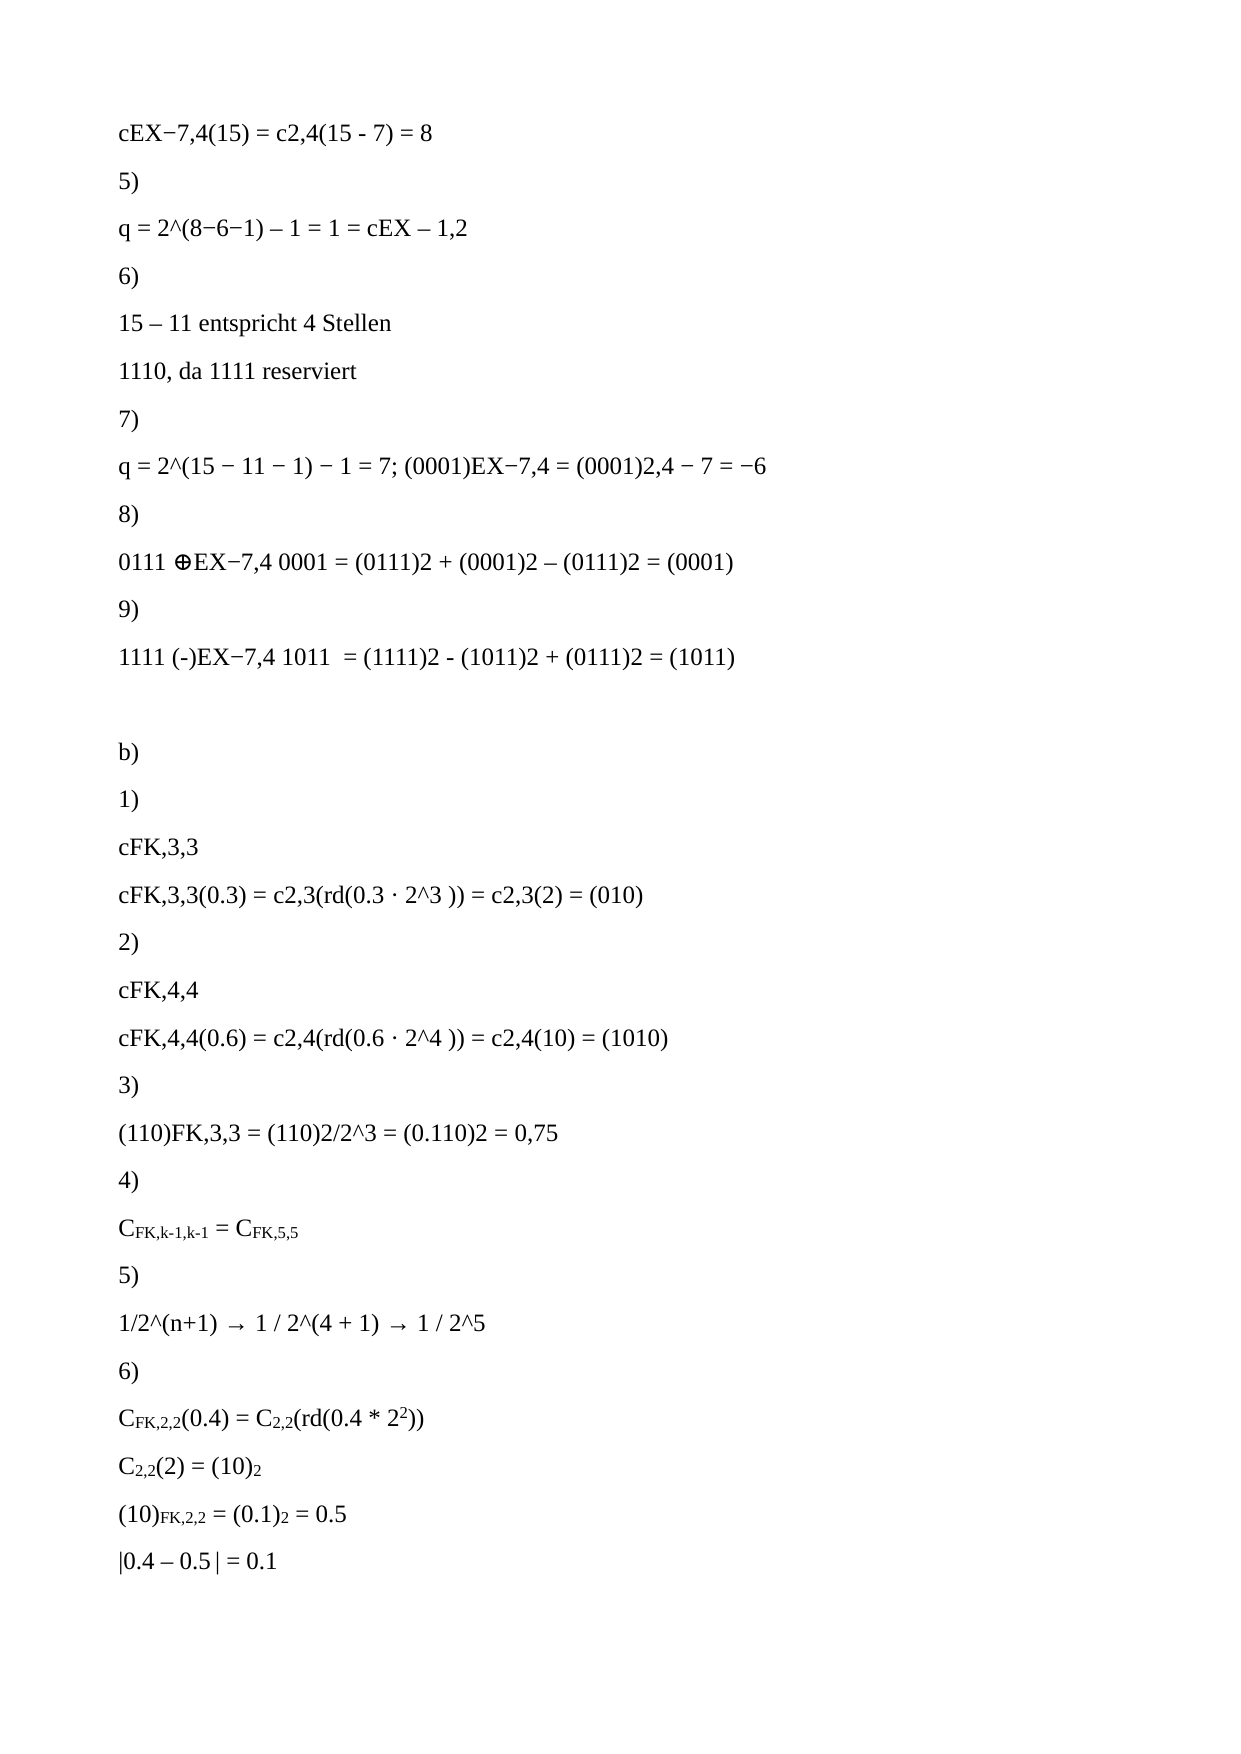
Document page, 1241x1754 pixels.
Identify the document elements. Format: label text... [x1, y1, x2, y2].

text cEX−7,4(15) = c2,4(15 - 7) = 8 [118, 118, 1122, 147]
text 3) [118, 1070, 1122, 1099]
text (10)FK,2,2 = (0.1)2 = 0.5 [118, 1499, 1122, 1527]
text 8) [118, 499, 1122, 528]
text 6) [118, 1356, 1122, 1384]
text 6) [118, 261, 1122, 290]
text C2,2(2) = (10)2 [118, 1451, 1122, 1480]
text b) [118, 737, 1122, 766]
text 5) [118, 166, 1122, 194]
text 15 – 11 entspricht 4 Stellen [118, 308, 1122, 337]
text q = 2^(15 − 11 − 1) − 1 = 7; (0001)EX−7,4 = (0001)2,4 − 7 = −6 [118, 451, 1122, 480]
text cFK,4,4 [118, 975, 1122, 1004]
text cFK,3,3 [118, 832, 1122, 861]
text cFK,4,4(0.6) = c2,4(rd(0.6 · 2^4 )) = c2,4(10) = (1010) [118, 1023, 1122, 1051]
text 2) [118, 927, 1122, 956]
text (110)FK,3,3 = (110)2/2^3 = (0.110)2 = 0,75 [118, 1118, 1122, 1147]
text CFK,k-1,k-1 = CFK,5,5 [118, 1213, 1122, 1242]
text 7) [118, 404, 1122, 432]
text 1/2^(n+1) → 1 / 2^(4 + 1) → 1 / 2^5 [118, 1308, 1122, 1337]
text 4) [118, 1165, 1122, 1194]
text 9) [118, 594, 1122, 623]
text 1111 (-)EX−7,4 1011 = (1111)2 - (1011)2 + (0111)2 = (1011) [118, 642, 1122, 671]
text |0.4 – 0.5 | = 0.1 [118, 1546, 1122, 1575]
text q = 2^(8−6−1) – 1 = 1 = cEX – 1,2 [118, 213, 1122, 242]
text CFK,2,2(0.4) = C2,2(rd(0.4 * 22)) [118, 1403, 1122, 1432]
text cFK,3,3(0.3) = c2,3(rd(0.3 · 2^3 )) = c2,3(2) = (010) [118, 880, 1122, 908]
text 1) [118, 784, 1122, 813]
text 1110, da 1111 reserviert [118, 356, 1122, 385]
text 0111 ⊕EX−7,4 0001 = (0111)2 + (0001)2 – (0111)2 = (0001) [118, 547, 1122, 575]
text 5) [118, 1261, 1122, 1289]
